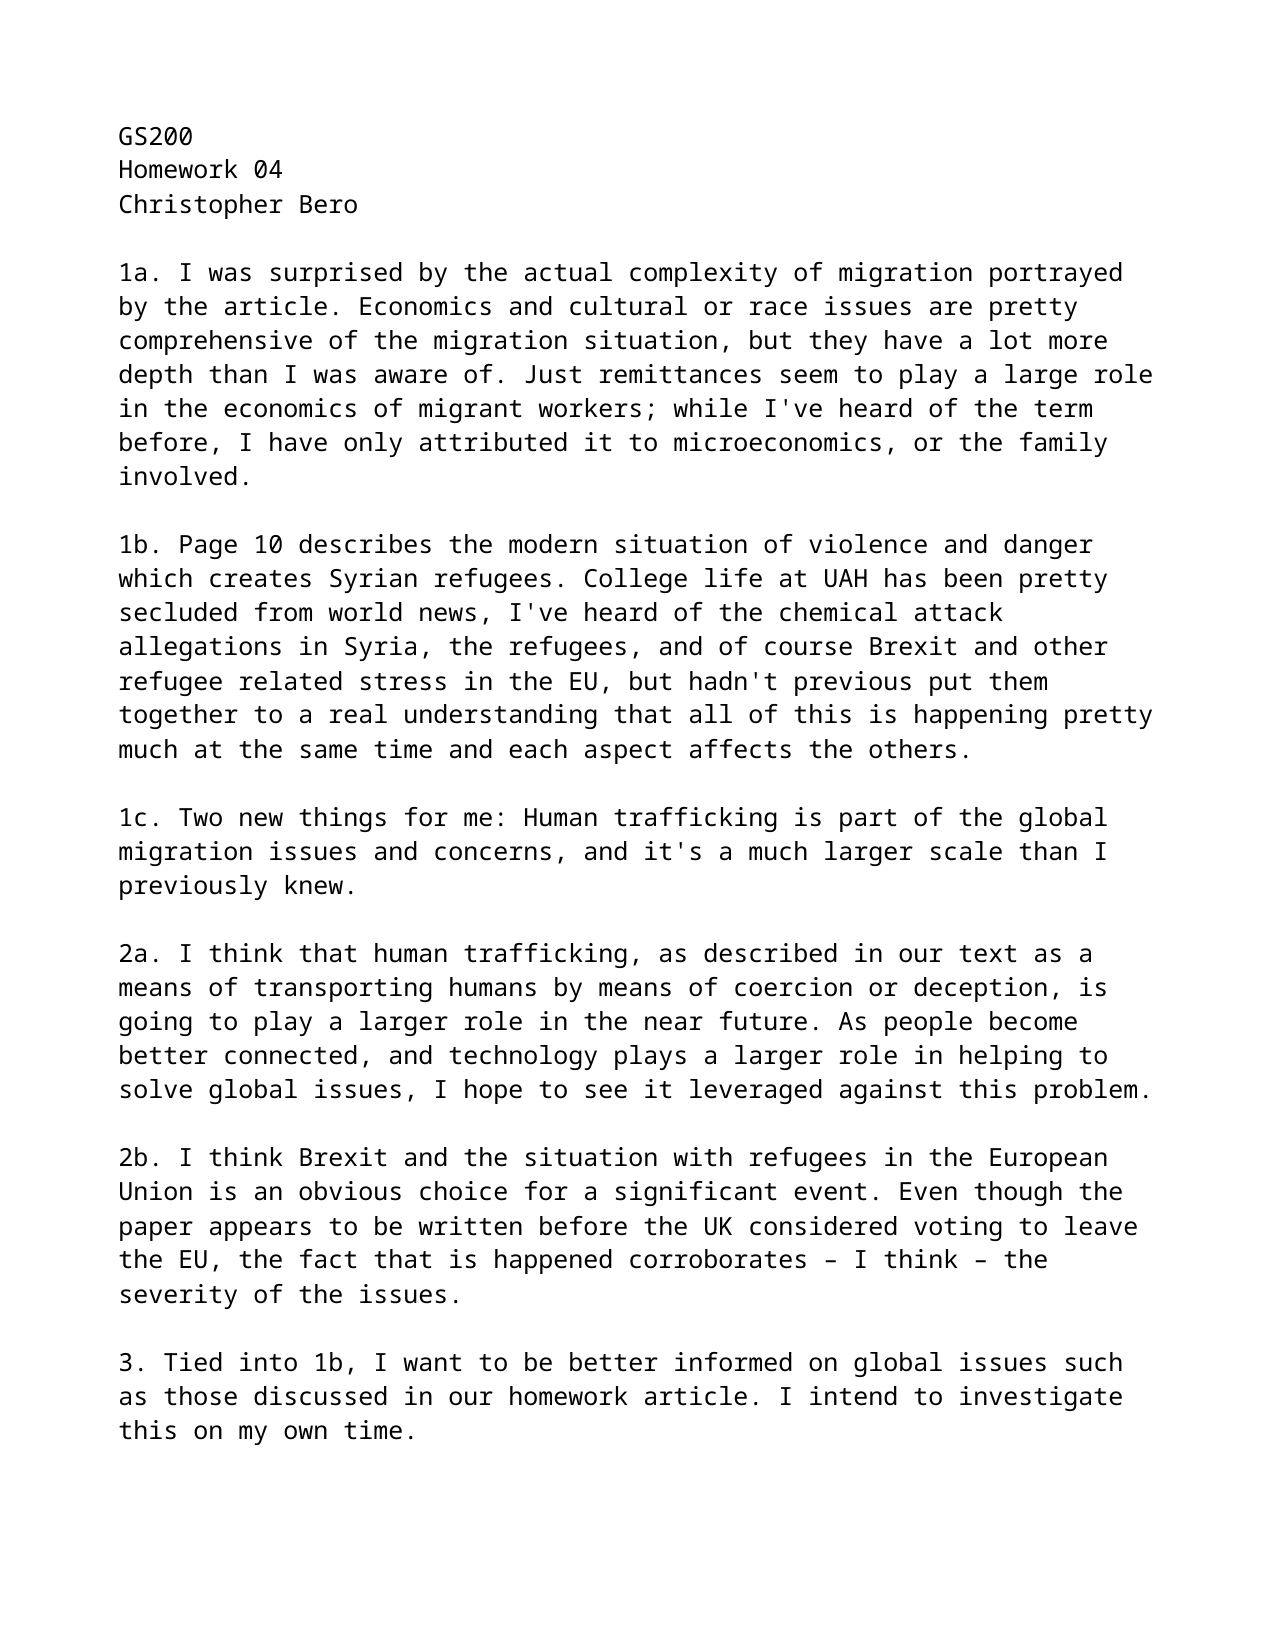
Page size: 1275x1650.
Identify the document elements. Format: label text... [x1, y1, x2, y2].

text 3. Tied into 1b, I want to be better informed on global issues such as those discussed in our homework article. I intend to investigate this on my own time. [118, 1344, 1157, 1447]
text GS200 [118, 118, 1157, 152]
text 2b. I think Brexit and the situation with refugees in the European Union is an obvious choice for a significant event. Even though the paper appears to be written before the UK considered voting to leave the EU, the fact that is happened corroborates – I think – the severity of the issues. [118, 1140, 1157, 1310]
text 2a. I think that human trafficking, as described in our text as a means of transporting humans by means of coercion or deception, is going to play a larger role in the near future. As people become better connected, and technology plays a larger role in helping to solve global issues, I hope to see it leveraged against this problem. [118, 936, 1157, 1106]
text Christopher Bero [118, 186, 1157, 220]
text Homework 04 [118, 152, 1157, 186]
text 1a. I was surprised by the actual complexity of migration portrayed by the article. Economics and cultural or race issues are pretty comprehensive of the migration situation, but they have a lot more depth than I was aware of. Just remittances seem to play a large role in the economics of migrant workers; while I've heard of the term before, I have only attributed it to microeconomics, or the family involved. [118, 254, 1157, 493]
text 1b. Page 10 describes the modern situation of violence and danger which creates Syrian refugees. College life at UAH has been pretty secluded from world news, I've heard of the chemical attack allegations in Syria, the refugees, and of course Brexit and other refugee related stress in the EU, but hadn't previous put them together to a real understanding that all of this is happening pretty much at the same time and each aspect affects the others. [118, 527, 1157, 765]
text 1c. Two new things for me: Human trafficking is part of the global migration issues and concerns, and it's a much larger scale than I previously knew. [118, 799, 1157, 902]
